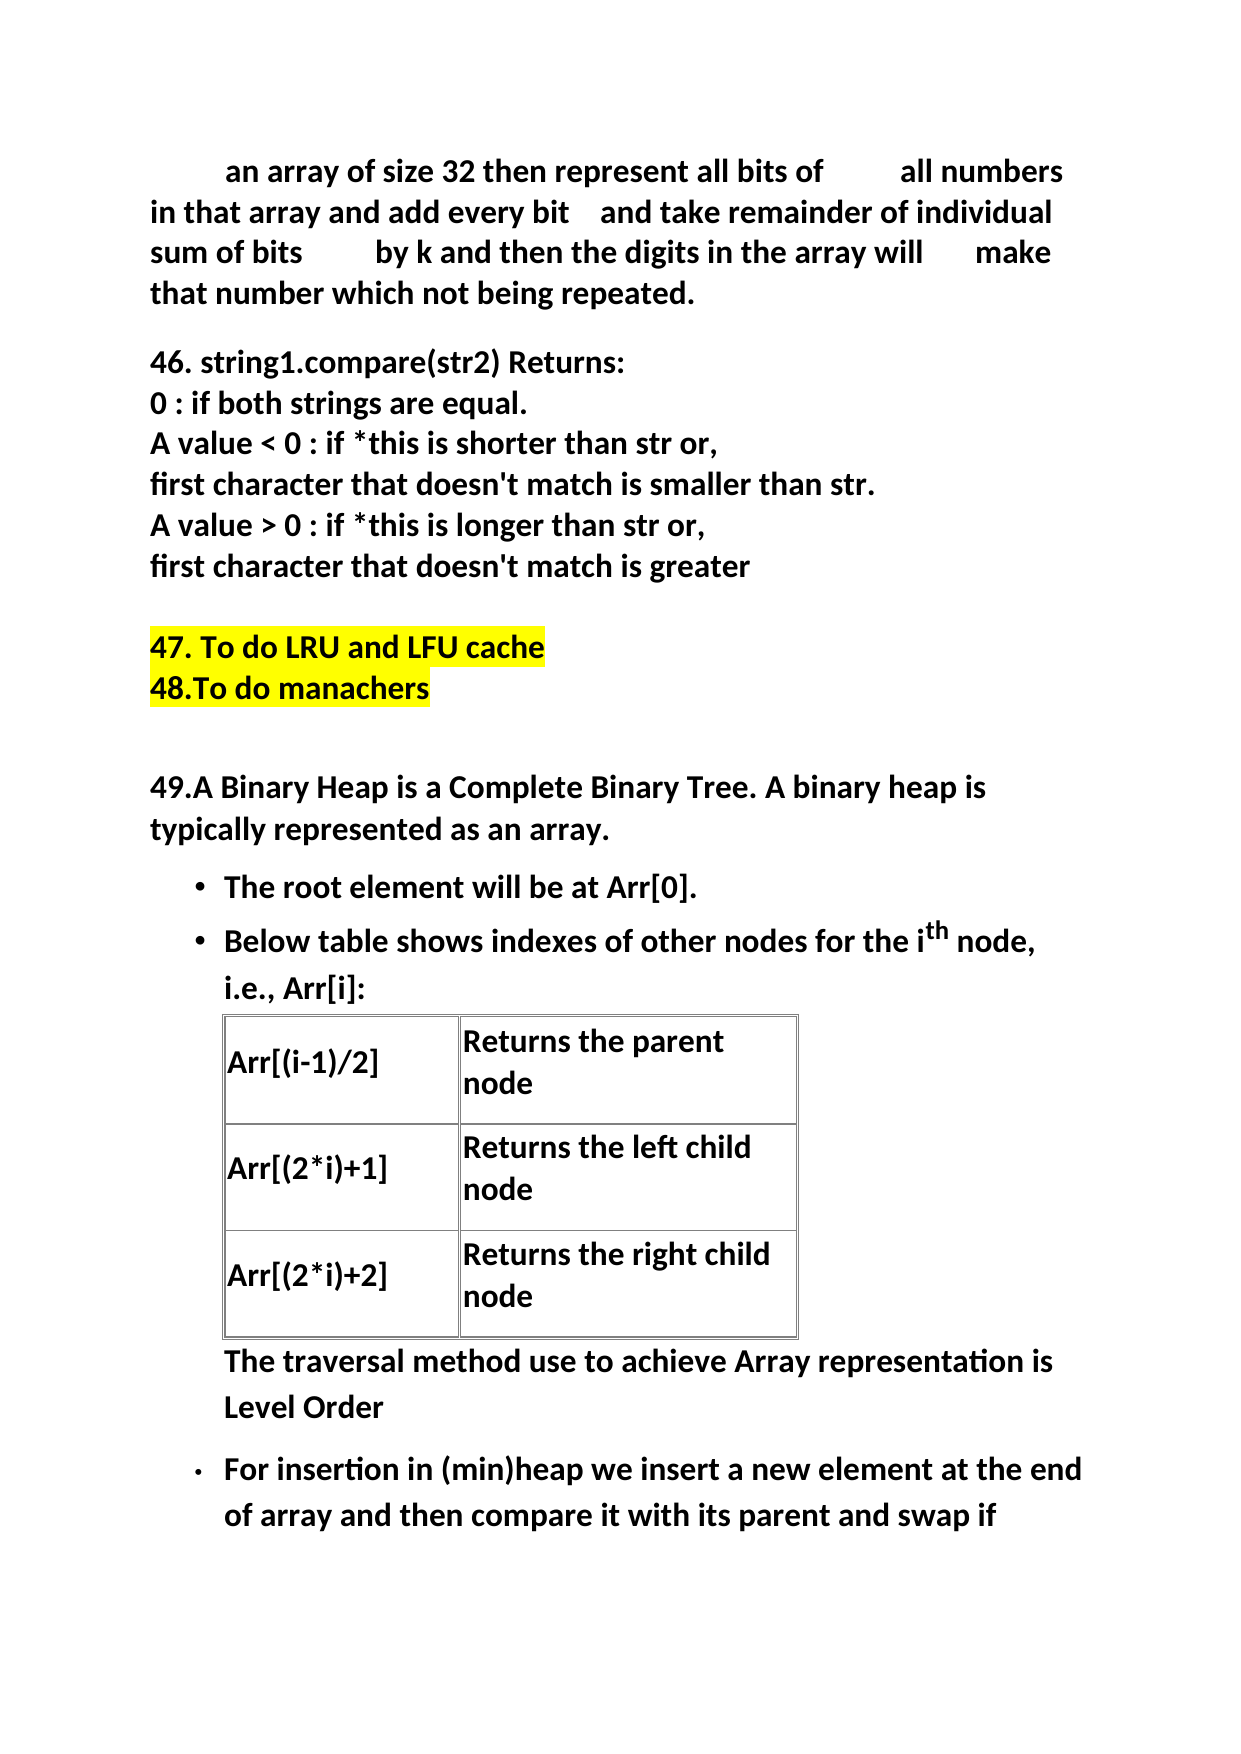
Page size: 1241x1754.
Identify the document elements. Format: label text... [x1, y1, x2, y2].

table_cell Returns the left child node [461, 1125, 796, 1230]
list The root element will be at Arr[0]. [194, 866, 1090, 907]
text A value > 0 : if *this is longer than str or, [150, 504, 1090, 544]
text 0 : if both strings are equal. [150, 382, 1090, 422]
text first character that doesn't match is greater [150, 544, 1090, 585]
list The traversal method use to achieve Array representation is Level Order [194, 1339, 1090, 1427]
text first character that doesn't match is smaller than str. [150, 463, 1090, 504]
table_cell Returns the right child node [461, 1231, 796, 1336]
list For insertion in (min)heap we insert a new element at the end of array and then compare it with its parent and swap if [194, 1448, 1090, 1535]
text 47. To do LRU and LFU cache [150, 626, 1090, 667]
text 48.To do manachers [150, 667, 1090, 707]
table_cell Arr[(2*i)+2] [226, 1231, 458, 1336]
list Below table shows indexes of other nodes for the ith node, i.e., Arr[i]: [194, 913, 1090, 1008]
text 49.A Binary Heap is a Complete Binary Tree. A binary heap is typically represented as an array. [150, 766, 1090, 849]
table_header Arr[(i-1)/2] [226, 1017, 458, 1123]
text an array of size 32 then represent all bits of all numbers in that array and add every bit and take remainder of individual sum of bits by k and then the digits in the array will make that number which not being repeated. [150, 150, 1090, 313]
table_cell Arr[(2*i)+1] [226, 1125, 458, 1230]
text 46. string1.compare(str2) Returns: [150, 341, 1090, 382]
text A value < 0 : if *this is shorter than str or, [150, 422, 1090, 463]
table_header Returns the parent node [461, 1017, 796, 1123]
